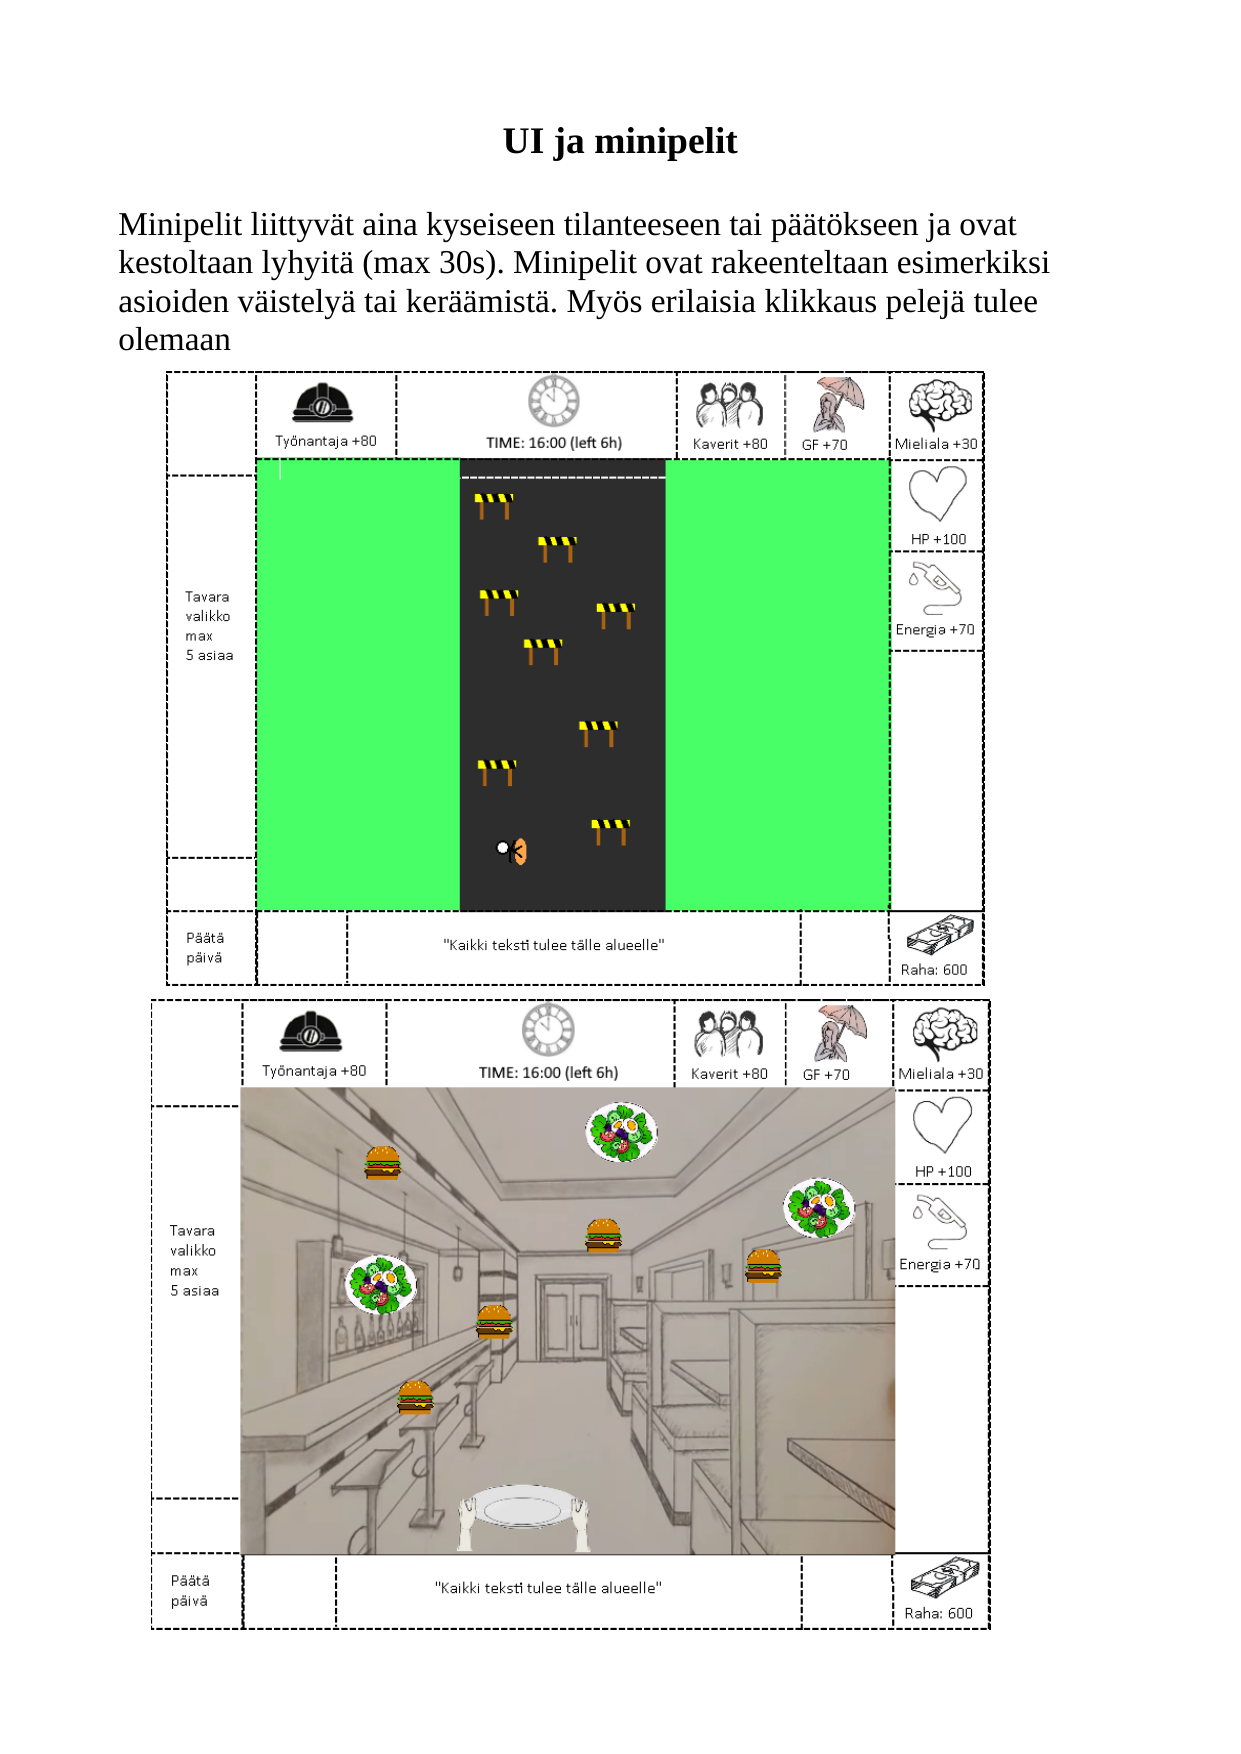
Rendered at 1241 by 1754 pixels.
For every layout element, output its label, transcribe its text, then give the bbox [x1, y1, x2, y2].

text Minipelit liittyvät aina kyseiseen tilanteeseen tai päätökseen ja ovat kestoltaan lyhyitä (max 30s). Minipelit ovat rakeenteltaan esimerkiksi asioiden väistelyä tai keräämistä. Myös erilaisia klikkaus pelejä tulee olemaan [118, 204, 1122, 358]
picture [166, 371, 985, 986]
text UI ja minipelit [118, 118, 1122, 161]
picture [151, 999, 991, 1630]
